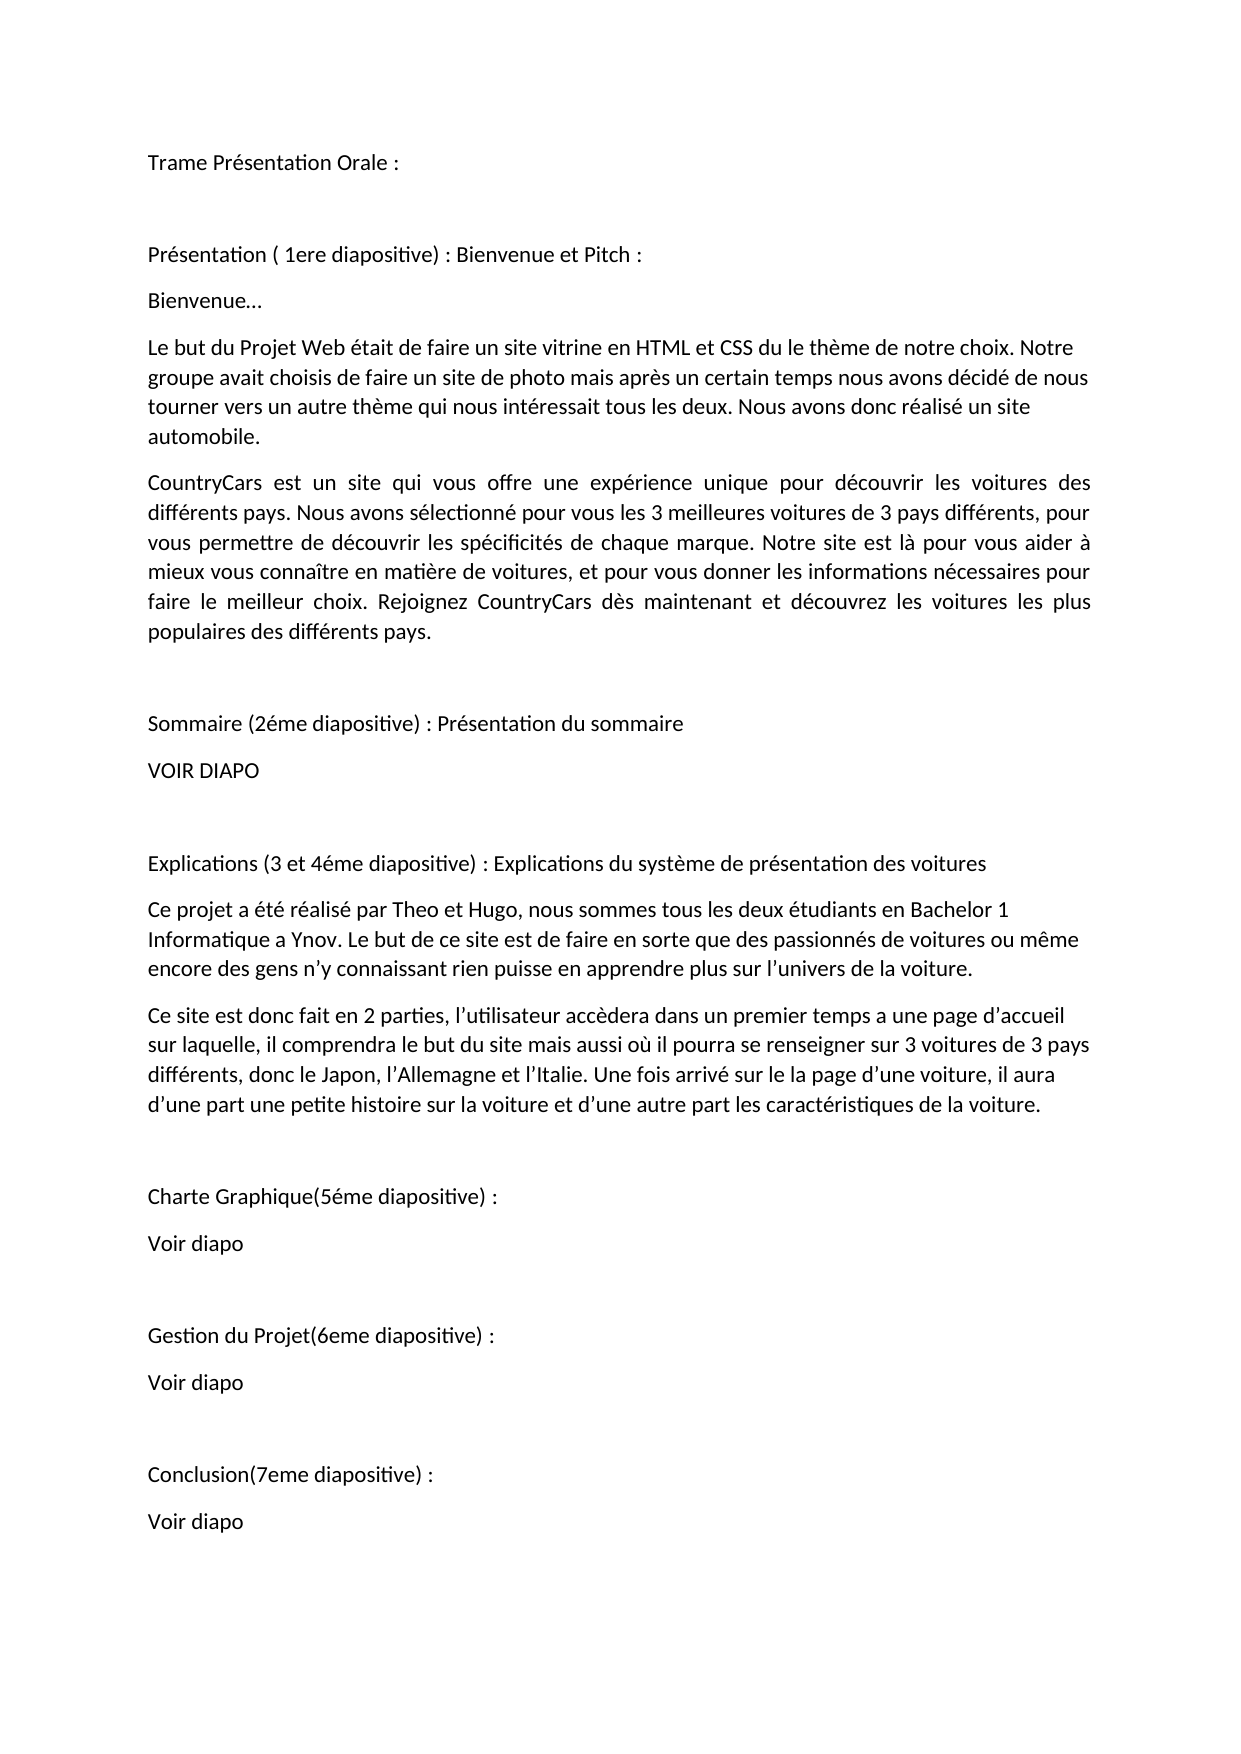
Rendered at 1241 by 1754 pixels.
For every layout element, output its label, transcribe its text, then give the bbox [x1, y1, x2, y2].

text Charte Graphique(5éme diapositive) : [148, 1182, 1093, 1211]
text Explications (3 et 4éme diapositive) : Explications du système de présentation des voitures [148, 849, 1093, 877]
text Bienvenue… [148, 287, 1093, 315]
text Voir diapo [148, 1368, 1093, 1396]
text Ce projet a été réalisé par Theo et Hugo, nous sommes tous les deux étudiants en Bachelor 1 Informatique a Ynov. Le but de ce site est de faire en sorte que des passionnés de voitures ou même encore des gens n’y connaissant rien puisse en apprendre plus sur l’univers de la voiture. [148, 895, 1093, 982]
text CountryCars est un site qui vous offre une expérience unique pour découvrir les voitures des différents pays. Nous avons sélectionné pour vous les 3 meilleures voitures de 3 pays différents, pour vous permettre de découvrir les spécificités de chaque marque. Notre site est là pour vous aider à mieux vous connaître en matière de voitures, et pour vous donner les informations nécessaires pour faire le meilleur choix. Rejoignez CountryCars dès maintenant et découvrez les voitures les plus populaires des différents pays. [148, 468, 1093, 645]
text Sommaire (2éme diapositive) : Présentation du sommaire [148, 709, 1093, 738]
text Trame Présentation Orale : [148, 148, 1093, 176]
text VOIR DIAPO [148, 756, 1093, 784]
text Présentation ( 1ere diapositive) : Bienvenue et Pitch : [148, 240, 1093, 268]
text Gestion du Projet(6eme diapositive) : [148, 1322, 1093, 1349]
text Voir diapo [148, 1507, 1093, 1535]
text Ce site est donc fait en 2 parties, l’utilisateur accèdera dans un premier temps a une page d’accueil sur laquelle, il comprendra le but du site mais aussi où il pourra se renseigner sur 3 voitures de 3 pays différents, donc le Japon, l’Allemagne et l’Italie. Une fois arrivé sur le la page d’une voiture, il aura d’une part une petite histoire sur la voiture et d’une autre part les caractéristiques de la voiture. [148, 1001, 1093, 1118]
text Le but du Projet Web était de faire un site vitrine en HTML et CSS du le thème de notre choix. Notre groupe avait choisis de faire un site de photo mais après un certain temps nous avons décidé de nous tourner vers un autre thème qui nous intéressait tous les deux. Nous avons donc réalisé un site automobile. [148, 333, 1093, 450]
text Conclusion(7eme diapositive) : [148, 1461, 1093, 1489]
text Voir diapo [148, 1229, 1093, 1257]
